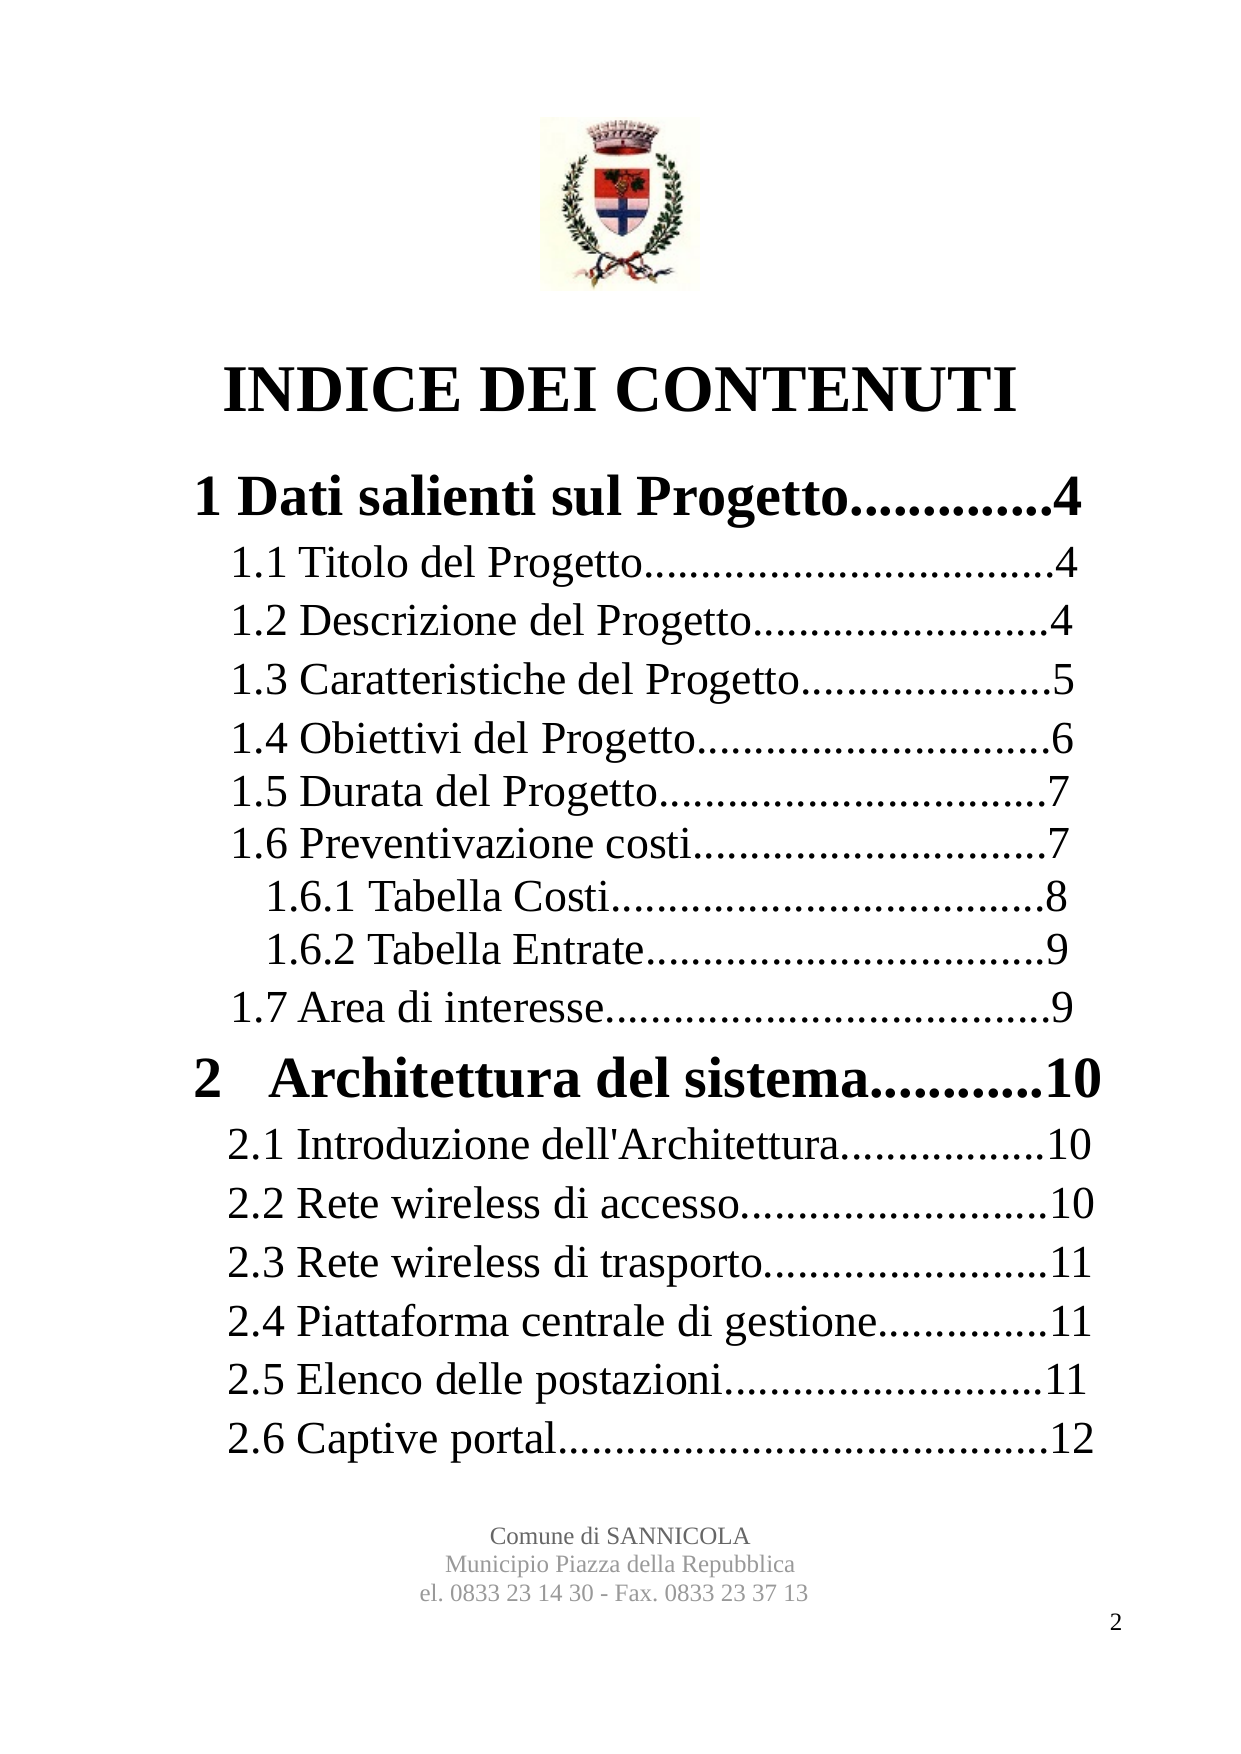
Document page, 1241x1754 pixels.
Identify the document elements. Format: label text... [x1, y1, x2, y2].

text 2.6 Captive portal...........................................12 [118, 1411, 1122, 1463]
picture [540, 117, 700, 291]
list 1.6.2 Tabella Entrate...................................9 [193, 921, 1122, 974]
list 1 Dati salienti sul Progetto..............4 [156, 461, 1122, 528]
text 2.1 Introduzione dell'Architettura..................10 [118, 1117, 1122, 1169]
list 1.6.1 Tabella Costi......................................8 [193, 869, 1122, 921]
list 1.1 Titolo del Progetto....................................4 [193, 534, 1122, 587]
text 2.5 Elenco delle postazioni............................11 [118, 1352, 1122, 1404]
list 1.6 Preventivazione costi...............................7 [193, 816, 1122, 869]
list 1.7 Area di interesse.......................................9 [193, 980, 1122, 1033]
list 1.3 Caratteristiche del Progetto......................5 [193, 652, 1122, 704]
text 2 Architettura del sistema............10 [118, 1039, 1122, 1111]
text INDICE DEI CONTENUTI [118, 350, 1122, 426]
text 2.4 Piattaforma centrale di gestione...............11 [118, 1293, 1122, 1346]
list 1.5 Durata del Progetto..................................7 [193, 763, 1122, 816]
list 1.2 Descrizione del Progetto..........................4 [193, 593, 1122, 646]
list 1.4 Obiettivi del Progetto...............................6 [193, 711, 1122, 763]
text 2.3 Rete wireless di trasporto.........................11 [118, 1234, 1122, 1287]
text 2.2 Rete wireless di accesso...........................10 [118, 1176, 1122, 1228]
